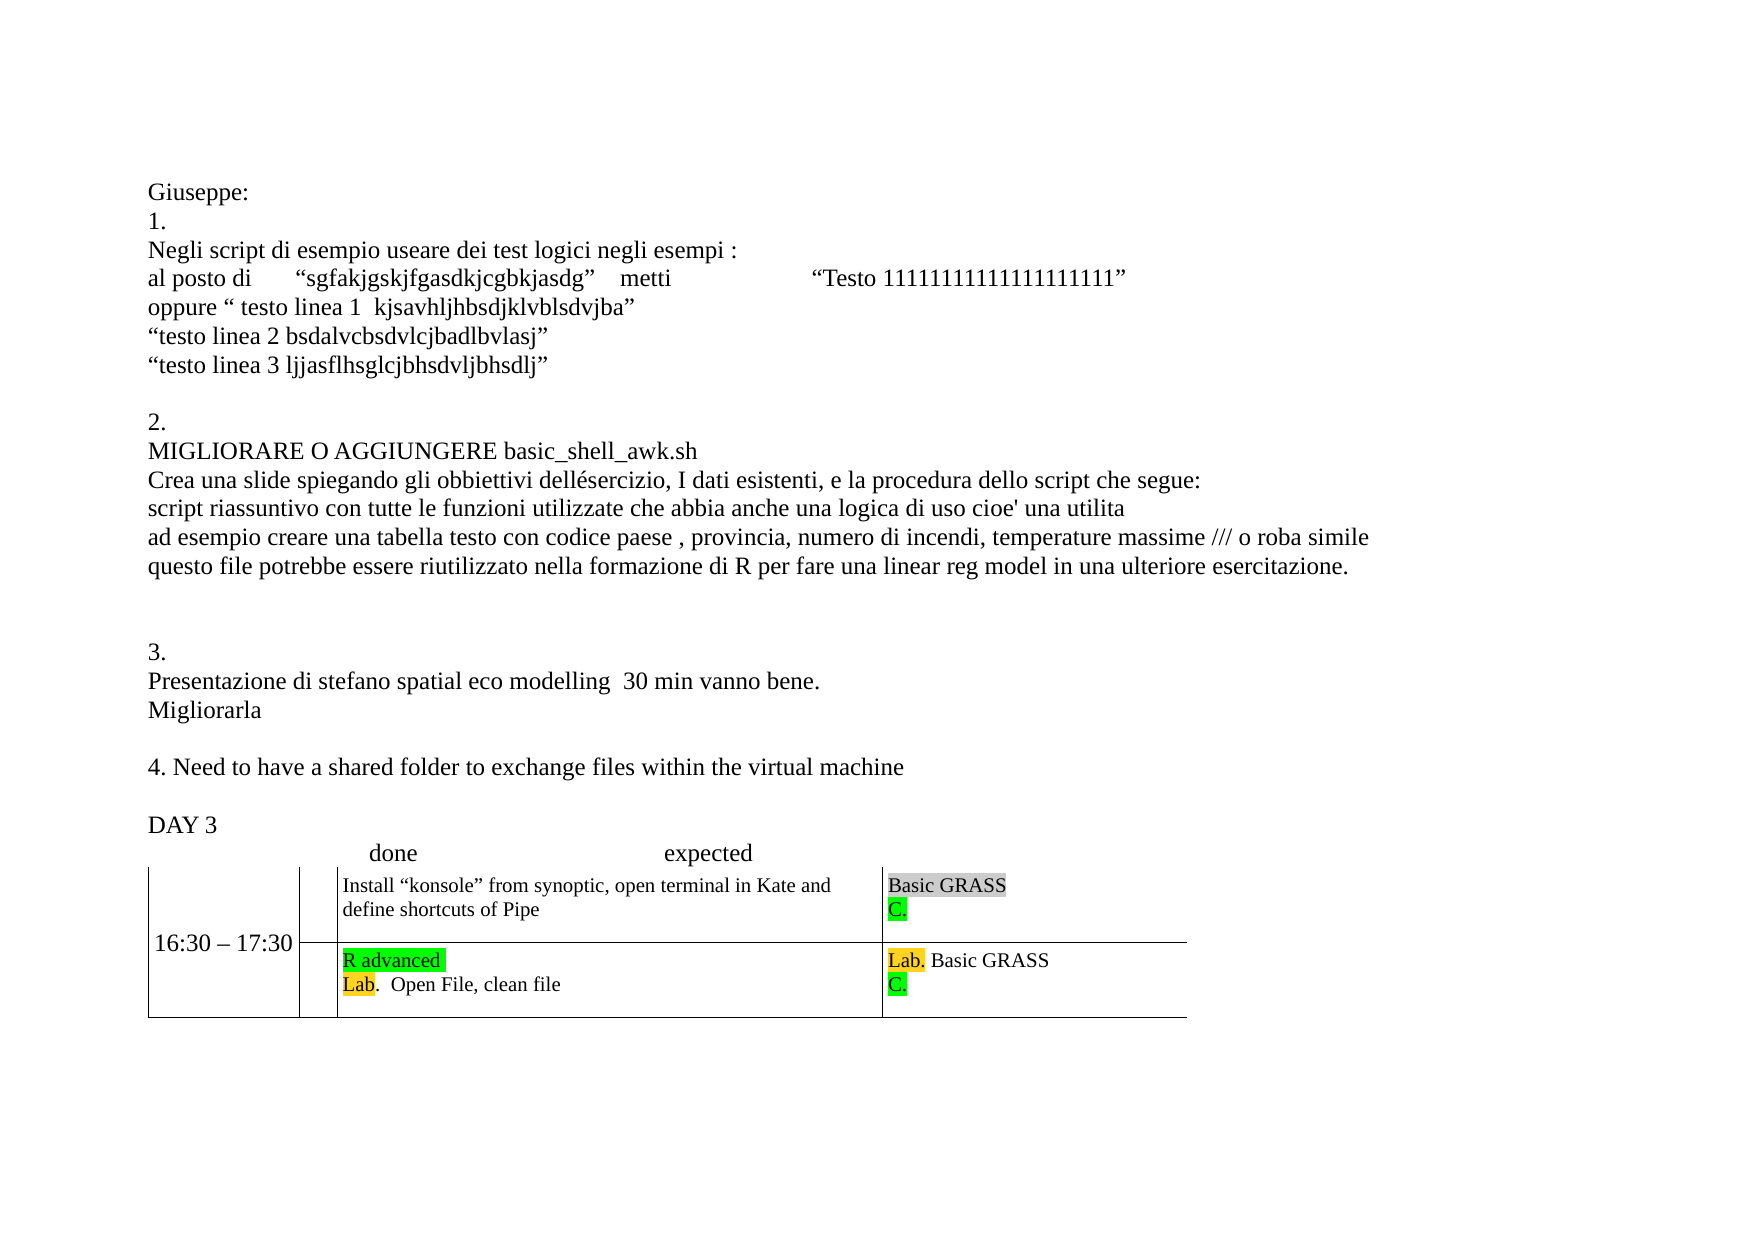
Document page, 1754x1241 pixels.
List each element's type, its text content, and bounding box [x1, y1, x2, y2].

text Giuseppe: [148, 177, 1606, 206]
text “testo linea 3 ljjasflhsglcjbhsdvljbhsdlj” [148, 350, 1606, 378]
text Presentazione di stefano spatial eco modelling 30 min vanno bene. [148, 666, 1606, 695]
table_header [300, 867, 337, 942]
table_header Install “konsole” from synoptic, open terminal in Kate and define shortcuts of Pipe [338, 867, 882, 942]
text 2. [148, 407, 1606, 436]
text Negli script di esempio useare dei test logici negli esempi : [148, 235, 1606, 263]
text script riassuntivo con tutte le funzioni utilizzate che abbia anche una logica di uso cioe' una utilita [148, 493, 1606, 522]
text “testo linea 2 bsdalvcbsdvlcjbadlbvlasj” [148, 321, 1606, 350]
text DAY 3 [148, 810, 1606, 838]
text oppure “ testo linea 1 kjsavhljhbsdjklvblsdvjba” [148, 292, 1606, 321]
text 3. [148, 637, 1606, 666]
text 4. Need to have a shared folder to exchange files within the virtual machine [148, 752, 1606, 781]
table_cell Lab. Basic GRASS C. [883, 943, 1187, 1017]
text ad esempio creare una tabella testo con codice paese , provincia, numero di incendi, temperature massime /// o roba simile [148, 522, 1606, 551]
table_cell R advanced Lab. Open File, clean file [338, 943, 882, 1017]
text 1. [148, 206, 1606, 235]
table_header Basic GRASS C. [883, 867, 1187, 942]
text MIGLIORARE O AGGIUNGERE basic_shell_awk.sh [148, 436, 1606, 465]
text al posto di “sgfakjgskjfgasdkjcgbkjasdg” metti “Testo 11111111111111111111” [148, 263, 1606, 292]
text Migliorarla [148, 695, 1606, 723]
table_cell [300, 943, 337, 1017]
text Crea una slide spiegando gli obbiettivi dellésercizio, I dati esistenti, e la procedura dello script che segue: [148, 465, 1606, 493]
table_header 16:30 – 17:30 [149, 867, 299, 1017]
text questo file potrebbe essere riutilizzato nella formazione di R per fare una linear reg model in una ulteriore esercitazione. [148, 551, 1606, 580]
text done expected [148, 838, 1606, 867]
